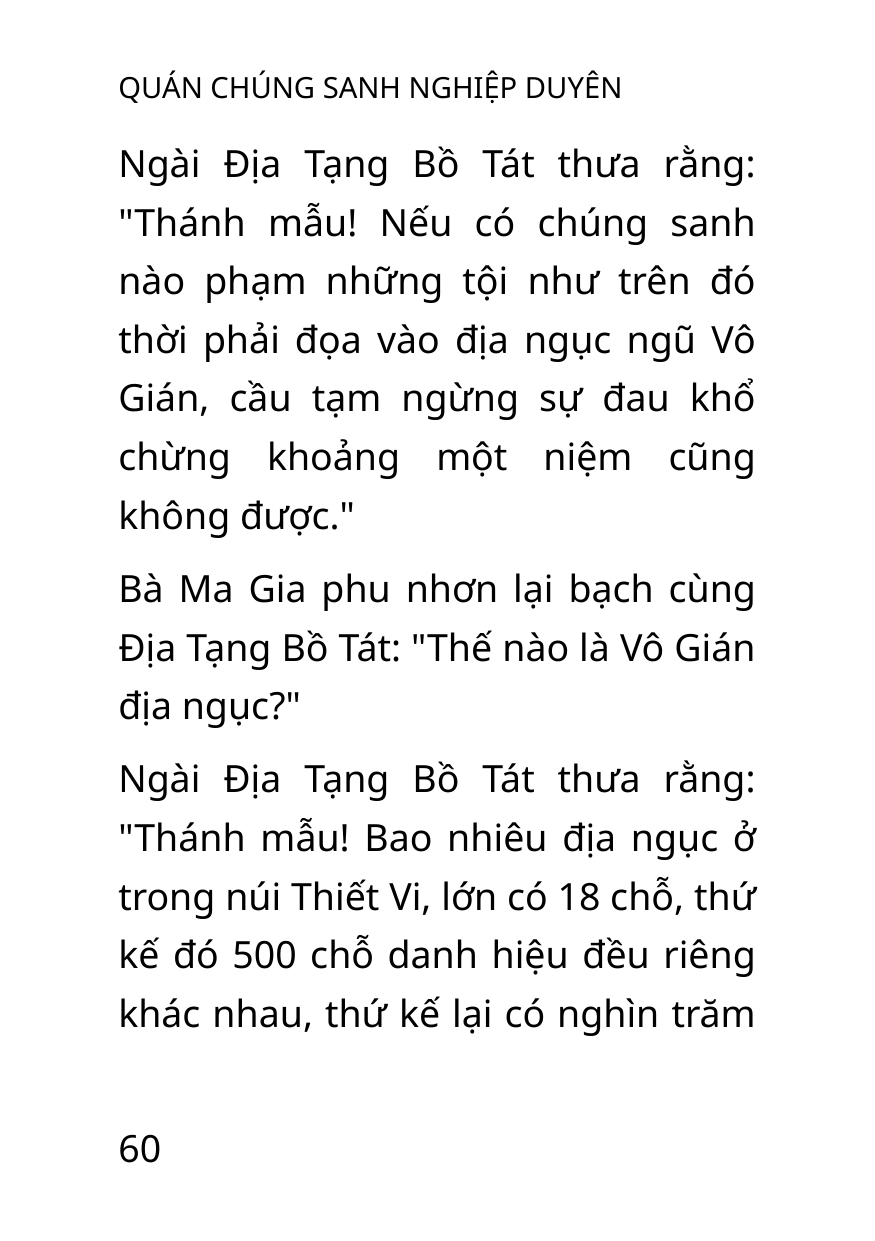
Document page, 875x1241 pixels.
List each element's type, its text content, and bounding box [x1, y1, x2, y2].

text Ngài Địa Tạng Bồ Tát thưa rằng: "Thánh mẫu! Nếu có chúng sanh nào phạm những tội như trên đó thời phải đọa vào địa ngục ngũ Vô Gián, cầu tạm ngừng sự đau khổ chừng khoảng một niệm cũng không được." [118, 137, 756, 540]
text Bà Ma Gia phu nhơn lại bạch cùng Địa Tạng Bồ Tát: "Thế nào là Vô Gián địa ngục?" [118, 562, 756, 731]
text Ngài Địa Tạng Bồ Tát thưa rằng: "Thánh mẫu! Bao nhiêu địa ngục ở trong núi Thiết Vi, lớn có 18 chỗ, thứ kế đó 500 chỗ danh hiệu đều riêng khác nhau, thứ kế lại có nghìn trăm [118, 753, 756, 1038]
